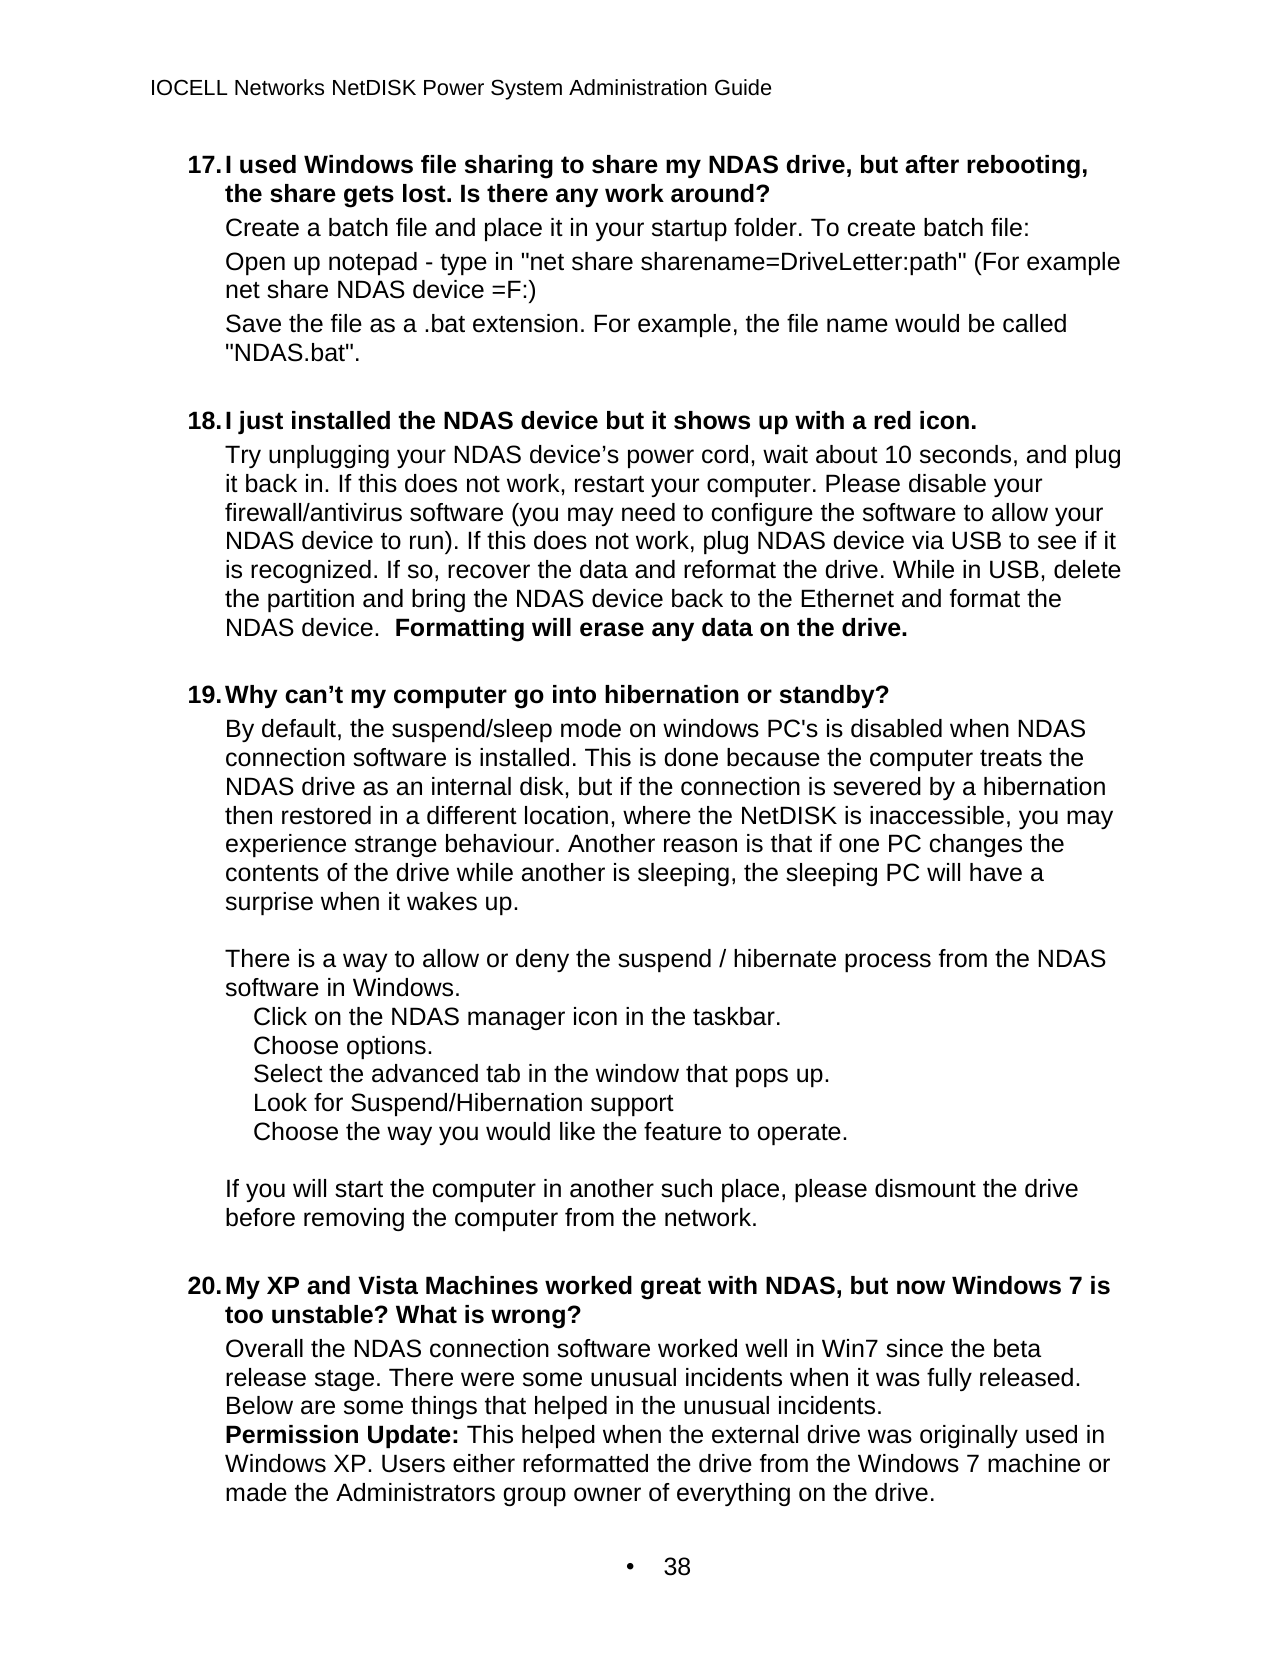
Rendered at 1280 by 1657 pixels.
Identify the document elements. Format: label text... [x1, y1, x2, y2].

list Why can’t my computer go into hibernation or standby? [187, 680, 1129, 709]
list Create a batch file and place it in your startup folder. To create batch file: [187, 213, 1129, 241]
list Open up notepad - type in "net share sharename=DriveLetter:path" (For example net share NDAS device =F:) [187, 247, 1129, 304]
list Save the file as a .bat extension. For example, the file name would be called "NDAS.bat". [187, 309, 1129, 367]
list By default, the suspend/sleep mode on windows PC's is disabled when NDAS connection software is installed. This is done because the computer treats the NDAS drive as an internal disk, but if the connection is severed by a hibernation then restored in a different location, where the NetDISK is inaccessible, you may experience strange behaviour. Another reason is that if one PC changes the contents of the drive while another is sleeping, the sleeping PC will have a surprise when it wakes up. There is a way to allow or deny the suspend / hibernate process from the NDAS software in Windows. Click on the NDAS manager icon in the taskbar. Choose options. Select the advanced tab in the window that pops up. Look for Suspend/Hibernation support Choose the way you would like the feature to operate. If you will start the computer in another such place, please dismount the drive before removing the computer from the network. [187, 714, 1129, 1232]
list Try unplugging your NDAS device’s power cord, wait about 10 seconds, and plug it back in. If this does not work, restart your computer. Please disable your firewall/antivirus software (you may need to configure the software to allow your NDAS device to run). If this does not work, plug NDAS device via USB to see if it is recognized. If so, recover the data and reformat the drive. While in USB, delete the partition and bring the NDAS device back to the Ethernet and format the NDAS device. Formatting will erase any data on the drive. [187, 440, 1129, 641]
list I just installed the NDAS device but it shows up with a red icon. [187, 406, 1129, 435]
list Overall the NDAS connection software worked well in Win7 since the beta release stage. There were some unusual incidents when it was fully released. Below are some things that helped in the unusual incidents. Permission Update: This helped when the external drive was originally used in Windows XP. Users either reformatted the drive from the Windows 7 machine or made the Administrators group owner of everything on the drive. [187, 1334, 1129, 1506]
list My XP and Vista Machines worked great with NDAS, but now Windows 7 is too unstable? What is wrong? [187, 1271, 1129, 1328]
list I used Windows file sharing to share my NDAS drive, but after rebooting, the share gets lost. Is there any work around? [187, 150, 1129, 207]
